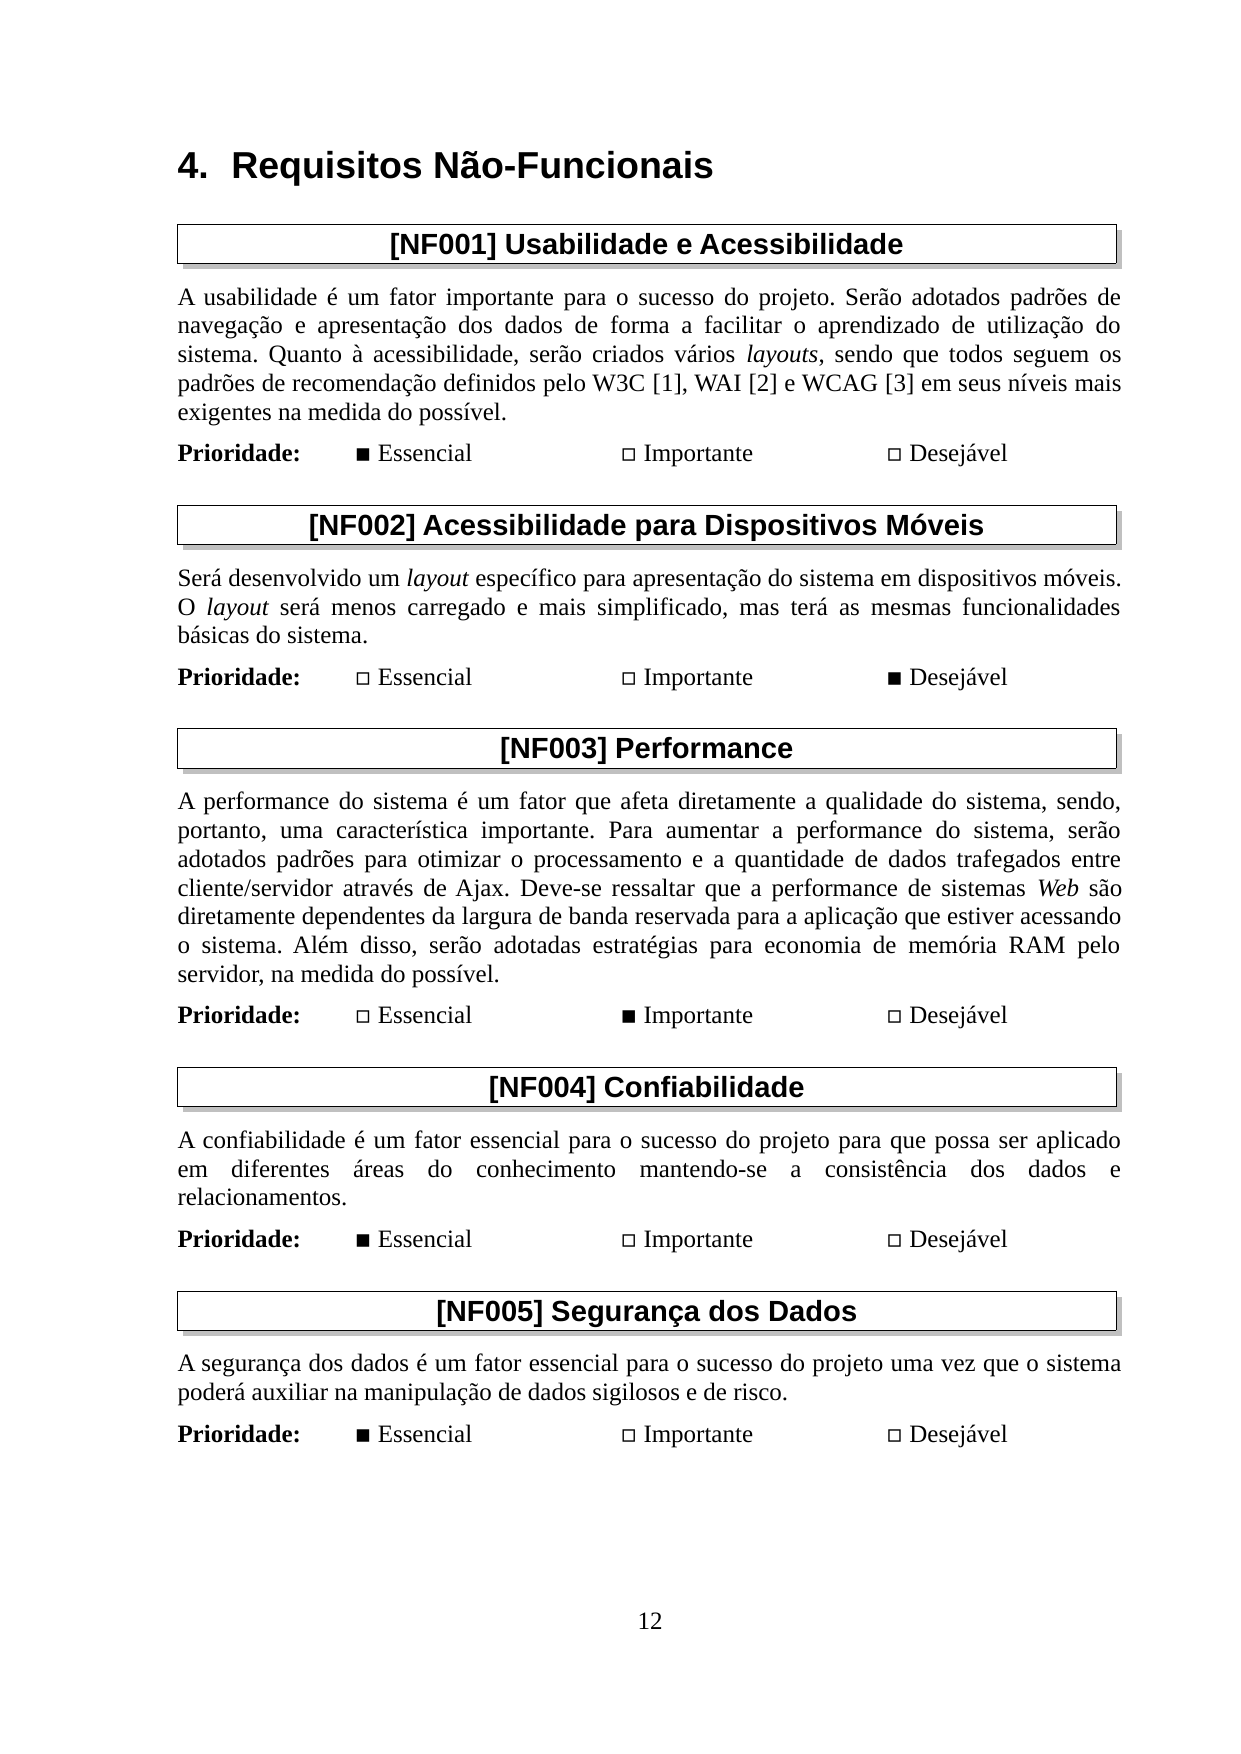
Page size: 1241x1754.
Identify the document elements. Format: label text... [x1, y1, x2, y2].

subtitle [NF005] Segurança dos Dados [178, 1292, 1116, 1330]
text A segurança dos dados é um fator essencial para o sucesso do projeto uma vez que o sistema poderá auxiliar na manipulação de dados sigilosos e de risco. [177, 1348, 1122, 1406]
subtitle Requisitos Não-Funcionais [177, 143, 1122, 186]
text A confiabilidade é um fator essencial para o sucesso do projeto para que possa ser aplicado em diferentes áreas do conhecimento mantendo-se a consistência dos dados e relacionamentos. [177, 1125, 1122, 1211]
subtitle [NF004] Confiabilidade [178, 1068, 1116, 1106]
text Prioridade: ▪ Essencial ▫ Importante ▫ Desejável [177, 438, 1122, 467]
text Prioridade: ▪ Essencial ▫ Importante ▫ Desejável [177, 1418, 1122, 1448]
subtitle [NF001] Usabilidade e Acessibilidade [178, 225, 1116, 263]
text Prioridade: ▪ Essencial ▫ Importante ▫ Desejável [177, 1224, 1122, 1253]
text Prioridade: ▫ Essencial ▫ Importante ▪ Desejável [177, 662, 1122, 691]
text A usabilidade é um fator importante para o sucesso do projeto. Serão adotados padrões de navegação e apresentação dos dados de forma a facilitar o aprendizado de utilização do sistema. Quanto à acessibilidade, serão criados vários layouts, sendo que todos seguem os padrões de recomendação definidos pelo W3C [1], WAI [2] e WCAG [3] em seus níveis mais exigentes na medida do possível. [177, 282, 1122, 426]
subtitle [NF002] Acessibilidade para Dispositivos Móveis [178, 506, 1116, 544]
text A performance do sistema é um fator que afeta diretamente a qualidade do sistema, sendo, portanto, uma característica importante. Para aumentar a performance do sistema, serão adotados padrões para otimizar o processamento e a quantidade de dados trafegados entre cliente/servidor através de Ajax. Deve-se ressaltar que a performance de sistemas Web são diretamente dependentes da largura de banda reservada para a aplicação que estiver acessando o sistema. Além disso, serão adotadas estratégias para economia de memória RAM pelo servidor, na medida do possível. [177, 786, 1122, 988]
text Prioridade: ▫ Essencial ▪ Importante ▫ Desejável [177, 1000, 1122, 1029]
subtitle [NF003] Performance [178, 729, 1116, 768]
text Será desenvolvido um layout específico para apresentação do sistema em dispositivos móveis. O layout será menos carregado e mais simplificado, mas terá as mesmas funcionalidades básicas do sistema. [177, 563, 1122, 649]
